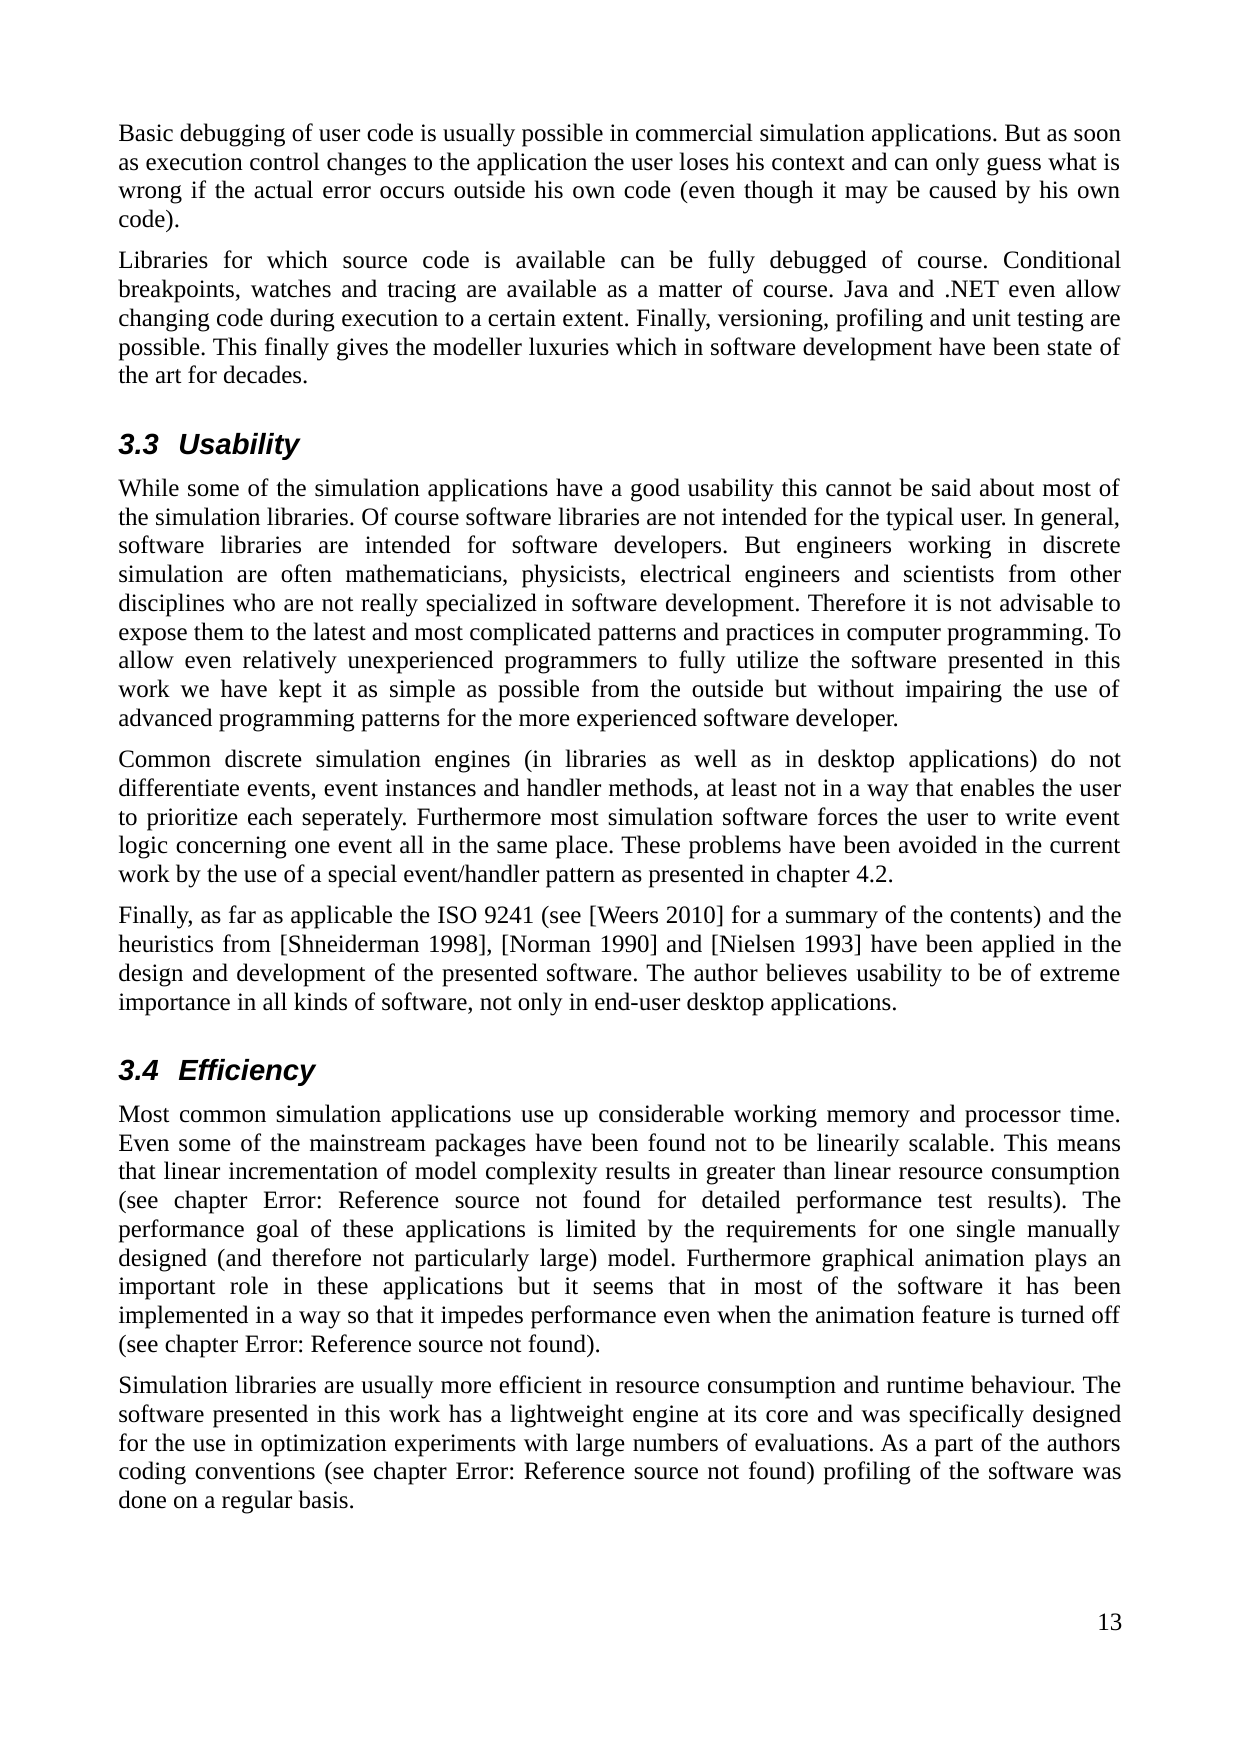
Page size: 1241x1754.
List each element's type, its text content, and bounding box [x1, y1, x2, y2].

text Libraries for which source code is available can be fully debugged of course. Conditional breakpoints, watches and tracing are available as a matter of course. Java and .NET even allow changing code during execution to a certain extent. Finally, versioning, profiling and unit testing are possible. This finally gives the modeller luxuries which in software development have been state of the art for decades. [118, 246, 1122, 389]
subtitle Usability [118, 427, 1122, 460]
text Simulation libraries are usually more efficient in resource consumption and runtime behaviour. The software presented in this work has a lightweight engine at its core and was specifically designed for the use in optimization experiments with large numbers of evaluations. As a part of the authors coding conventions (see chapter Fehler: Referenz nicht gefunden) profiling of the software was done on a regular basis. [118, 1370, 1122, 1514]
text Basic debugging of user code is usually possible in commercial simulation applications. But as soon as execution control changes to the application the user loses his context and can only guess what is wrong if the actual error occurs outside his own code (even though it may be caused by his own code). [118, 118, 1122, 233]
text Common discrete simulation engines (in libraries as well as in desktop applications) do not differentiate events, event instances and handler methods, at least not in a way that enables the user to prioritize each seperately. Furthermore most simulation software forces the user to write event logic concerning one event all in the same place. These problems have been avoided in the current work by the use of a special event/handler pattern as presented in chapter 4.2. [118, 744, 1122, 888]
text Finally, as far as applicable the ISO 9241 (see [Weers 2010] for a summary of the contents) and the heuristics from [Shneiderman 1998], [Norman 1990] and [Nielsen 1993] have been applied in the design and development of the presented software. The author believes usability to be of extreme importance in all kinds of software, not only in end-user desktop applications. [118, 900, 1122, 1015]
subtitle Efficiency [118, 1053, 1122, 1086]
text Most common simulation applications use up considerable working memory and processor time. Even some of the mainstream packages have been found not to be linearily scalable. This means that linear incrementation of model complexity results in greater than linear resource consumption (see chapter Fehler: Referenz nicht gefunden for detailed performance test results). The performance goal of these applications is limited by the requirements for one single manually designed (and therefore not particularly large) model. Furthermore graphical animation plays an important role in these applications but it seems that in most of the software it has been implemented in a way so that it impedes performance even when the animation feature is turned off (see chapter Fehler: Referenz nicht gefunden). [118, 1099, 1122, 1358]
text While some of the simulation applications have a good usability this cannot be said about most of the simulation libraries. Of course software libraries are not intended for the typical user. In general, software libraries are intended for software developers. But engineers working in discrete simulation are often mathematicians, physicists, electrical engineers and scientists from other disciplines who are not really specialized in software development. Therefore it is not advisable to expose them to the latest and most complicated patterns and practices in computer programming. To allow even relatively unexperienced programmers to fully utilize the software presented in this work we have kept it as simple as possible from the outside but without impairing the use of advanced programming patterns for the more experienced software developer. [118, 473, 1122, 732]
